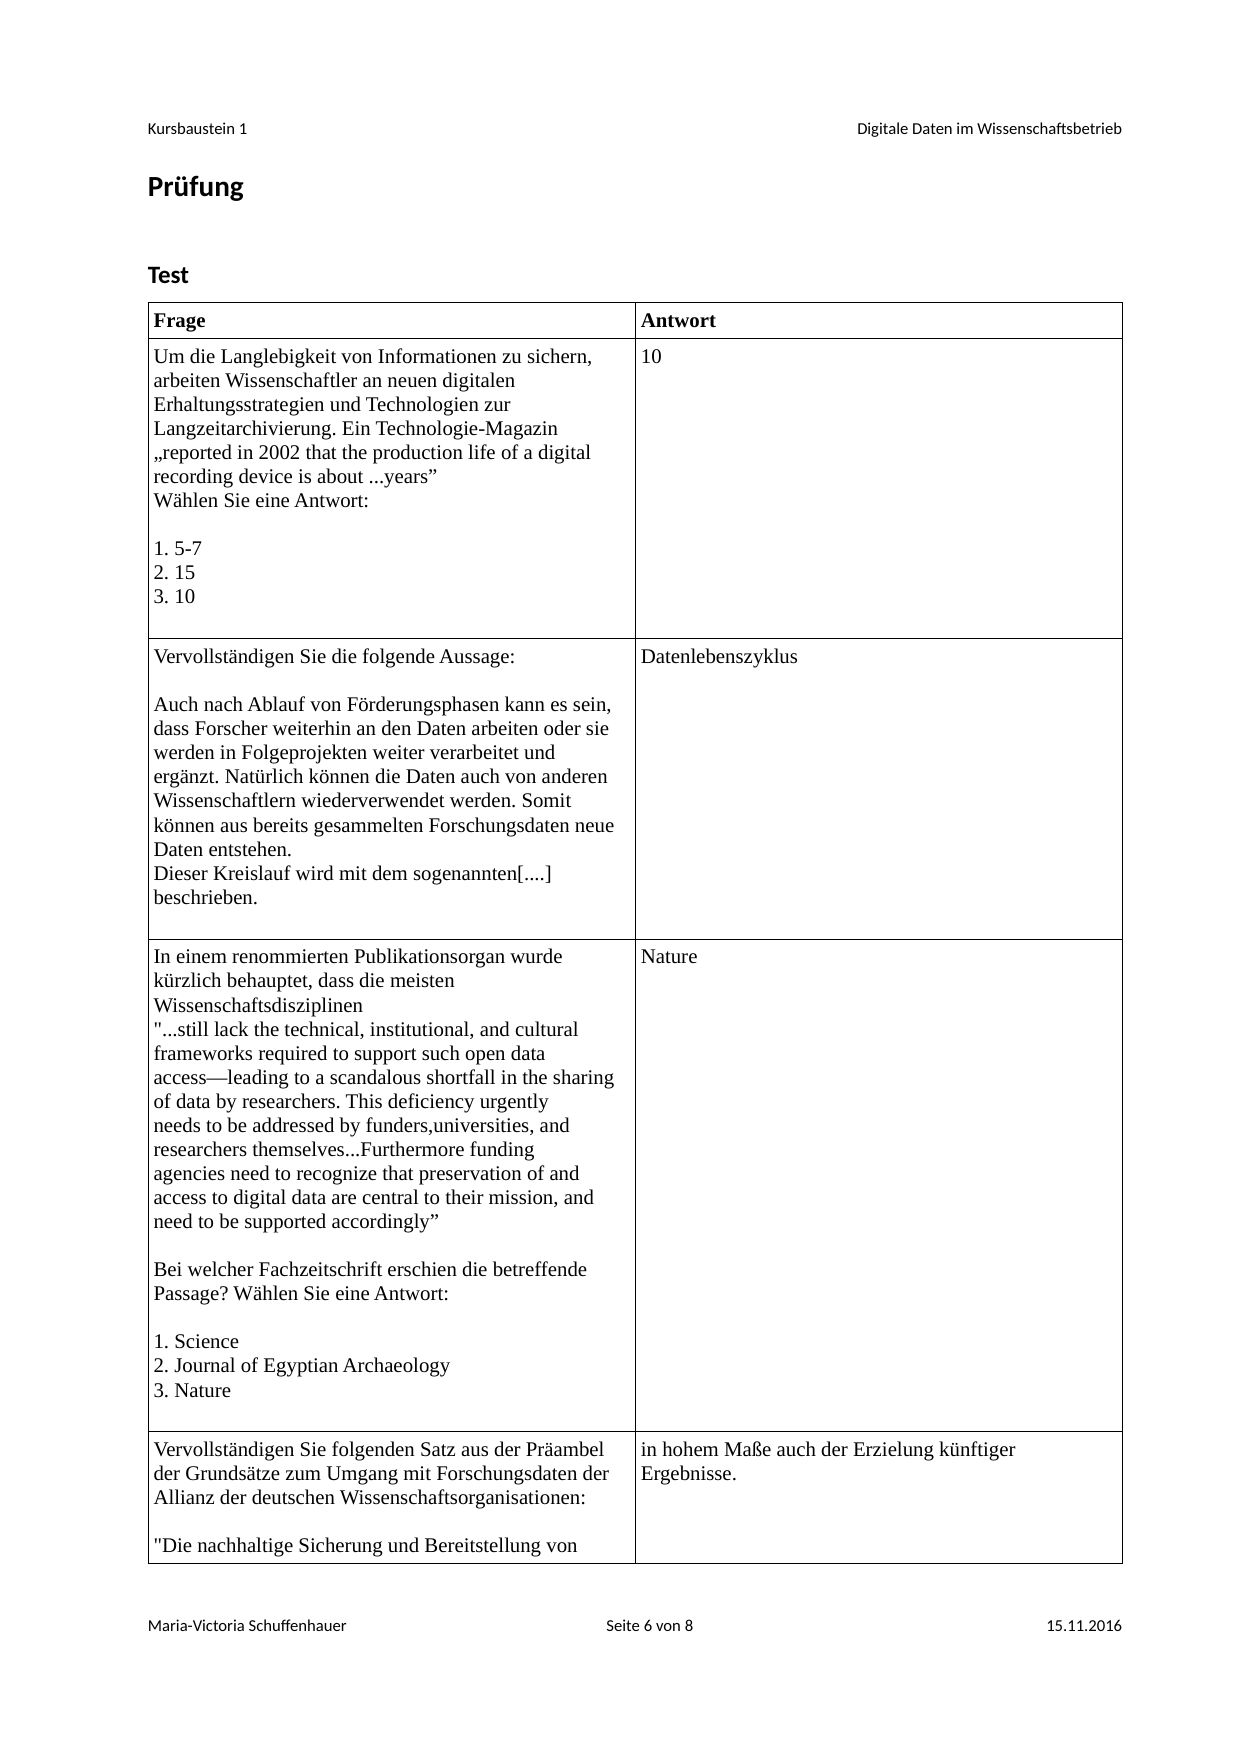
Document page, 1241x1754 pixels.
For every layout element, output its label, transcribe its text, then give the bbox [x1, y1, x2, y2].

table_cell Um die Langlebigkeit von Informationen zu sichern, arbeiten Wissenschaftler an neuen digitalen Erhaltungsstrategien und Technologien zur Langzeitarchivierung. Ein Technologie-Magazin „reported in 2002 that the production life of a digital recording device is about ...years” Wählen Sie eine Antwort: 1. 5-7 2. 15 3. 10 [149, 339, 635, 638]
table_cell Vervollständigen Sie die folgende Aussage: Auch nach Ablauf von Förderungsphasen kann es sein, dass Forscher weiterhin an den Daten arbeiten oder sie werden in Folgeprojekten weiter verarbeitet und ergänzt. Natürlich können die Daten auch von anderen Wissenschaftlern wiederverwendet werden. Somit können aus bereits gesammelten Forschungsdaten neue Daten entstehen. Dieser Kreislauf wird mit dem sogenannten[....] beschrieben. [149, 639, 635, 938]
table_header Frage [149, 303, 635, 338]
table_cell In einem renommierten Publikationsorgan wurde kürzlich behauptet, dass die meisten Wissenschaftsdisziplinen "...still lack the technical, institutional, and cultural frameworks required to support such open data access—leading to a scandalous shortfall in the sharing of data by researchers. This deficiency urgently needs to be addressed by funders,universities, and researchers themselves...Furthermore funding agencies need to recognize that preservation of and access to digital data are central to their mission, and need to be supported accordingly” Bei welcher Fachzeitschrift erschien die betreffende Passage? Wählen Sie eine Antwort: 1. Science 2. Journal of Egyptian Archaeology 3. Nature [149, 940, 635, 1431]
table_cell 10 [636, 339, 1122, 638]
table_header Antwort [636, 303, 1122, 338]
table_cell Vervollständigen Sie folgenden Satz aus der Präambel der Grundsätze zum Umgang mit Forschungsdaten der Allianz der deutschen Wissenschaftsorganisationen: "Die nachhaltige Sicherung und Bereitstellung von [149, 1432, 635, 1563]
table_cell Datenlebenszyklus [636, 639, 1122, 938]
subtitle Test [148, 259, 1122, 290]
subtitle Prüfung [148, 168, 1122, 203]
table_cell Nature [636, 940, 1122, 1431]
table_cell in hohem Maße auch der Erzielung künftiger Ergebnisse. [636, 1432, 1122, 1563]
